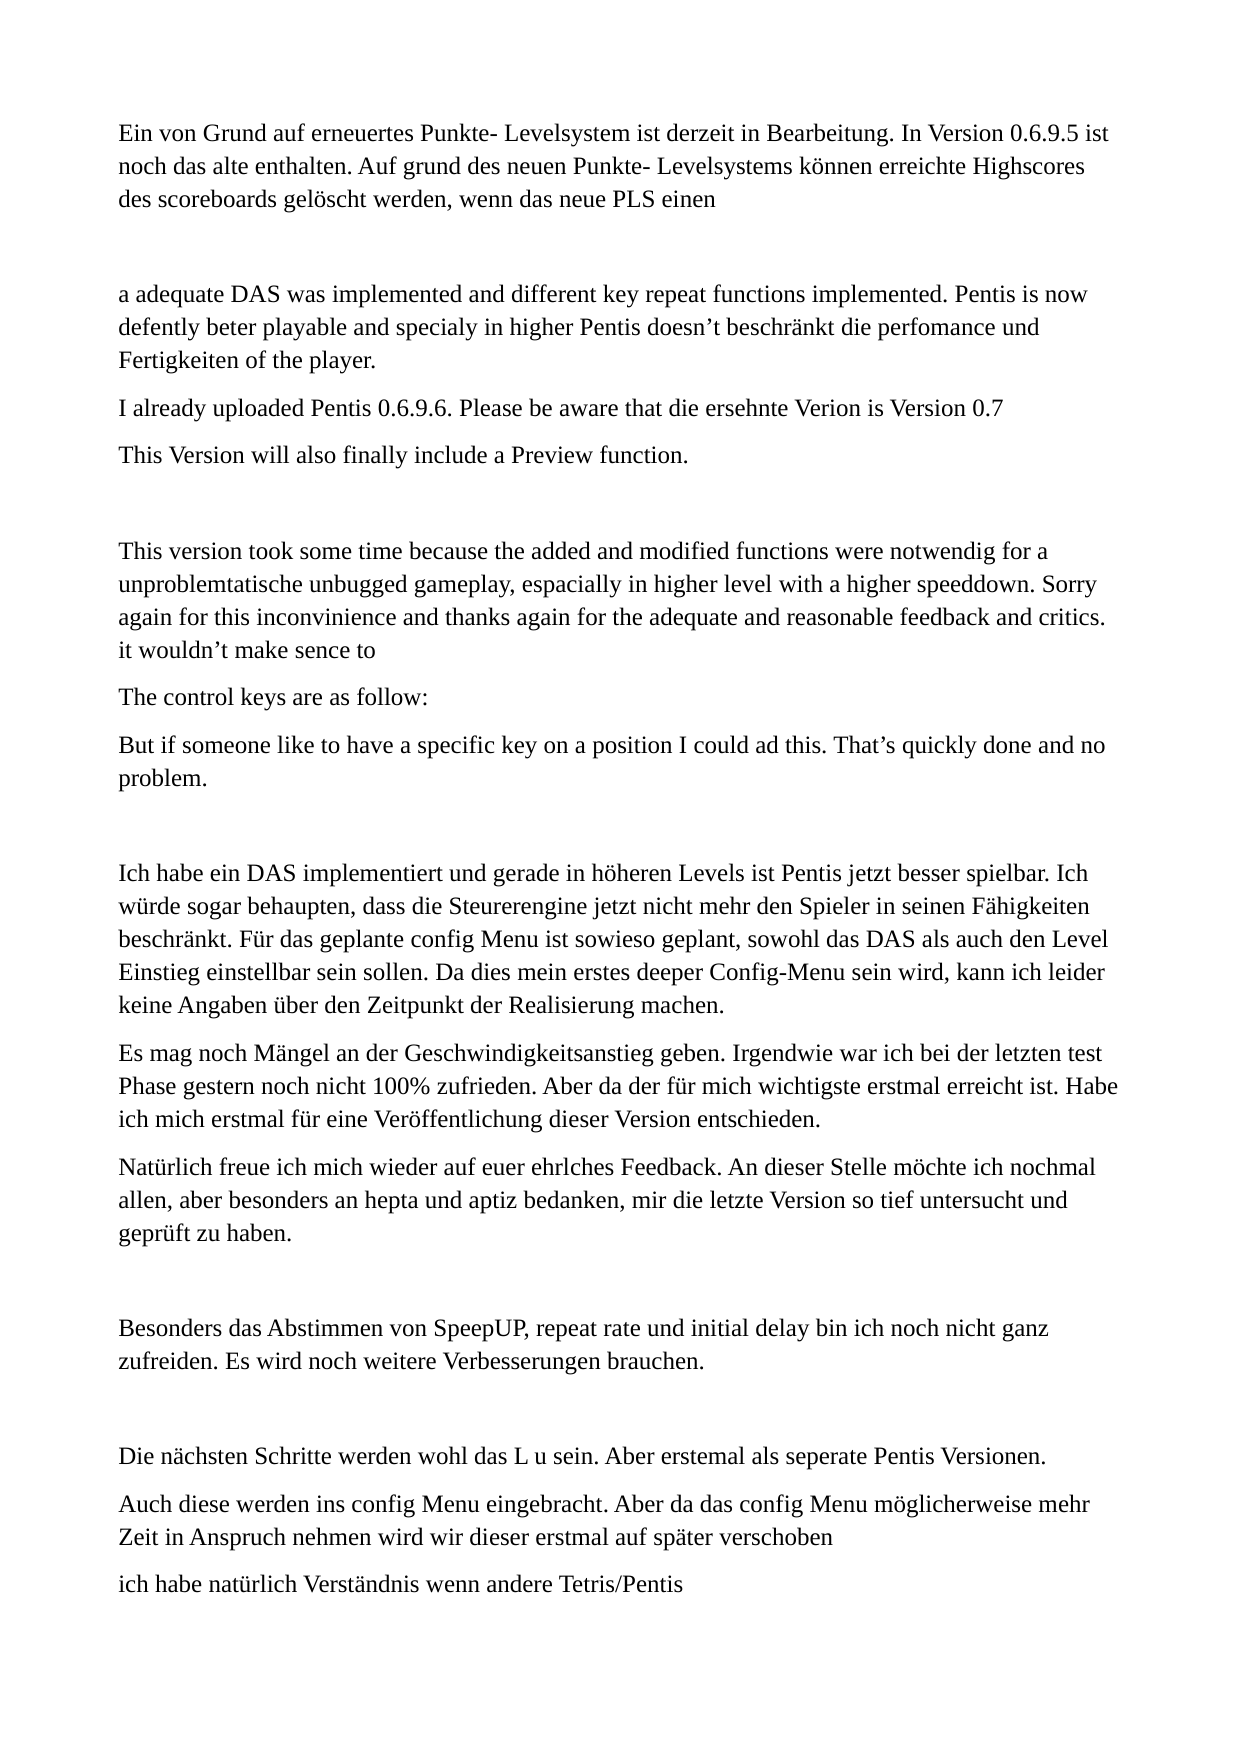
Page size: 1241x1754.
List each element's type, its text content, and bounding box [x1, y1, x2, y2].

text But if someone like to have a specific key on a position I could ad this. That’s quickly done and no problem. [118, 730, 1122, 792]
text I already uploaded Pentis 0.6.9.6. Please be aware that die ersehnte Verion is Version 0.7 [118, 393, 1122, 422]
text Ein von Grund auf erneuertes Punkte- Levelsystem ist derzeit in Bearbeitung. In Version 0.6.9.5 ist noch das alte enthalten. Auf grund des neuen Punkte- Levelsystems können erreichte Highscores des scoreboards gelöscht werden, wenn das neue PLS einen [118, 118, 1122, 213]
text a adequate DAS was implemented and different key repeat functions implemented. Pentis is now defently beter playable and specialy in higher Pentis doesn’t beschränkt die perfomance und Fertigkeiten of the player. [118, 279, 1122, 374]
text This Version will also finally include a Preview function. [118, 441, 1122, 469]
text Es mag noch Mängel an der Geschwindigkeitsanstieg geben. Irgendwie war ich bei der letzten test Phase gestern noch nicht 100% zufrieden. Aber da der für mich wichtigste erstmal erreicht ist. Habe ich mich erstmal für eine Veröffentlichung dieser Version entschieden. [118, 1038, 1122, 1133]
text Ich habe ein DAS implementiert und gerade in höheren Levels ist Pentis jetzt besser spielbar. Ich würde sogar behaupten, dass die Steurerengine jetzt nicht mehr den Spieler in seinen Fähigkeiten beschränkt. Für das geplante config Menu ist sowieso geplant, sowohl das DAS als auch den Level Einstieg einstellbar sein sollen. Da dies mein erstes deeper Config-Menu sein wird, kann ich leider keine Angaben über den Zeitpunkt der Realisierung machen. [118, 858, 1122, 1019]
text Besonders das Abstimmen von SpeepUP, repeat rate und initial delay bin ich noch nicht ganz zufreiden. Es wird noch weitere Verbesserungen brauchen. [118, 1313, 1122, 1375]
text ich habe natürlich Verständnis wenn andere Tetris/Pentis [118, 1569, 1122, 1598]
text Die nächsten Schritte werden wohl das L u sein. Aber erstemal als seperate Pentis Versionen. [118, 1441, 1122, 1470]
text The control keys are as follow: [118, 682, 1122, 711]
text Natürlich freue ich mich wieder auf euer ehrlches Feedback. An dieser Stelle möchte ich nochmal allen, aber besonders an hepta und aptiz bedanken, mir die letzte Version so tief untersucht und geprüft zu haben. [118, 1152, 1122, 1246]
text This version took some time because the added and modified functions were notwendig for a unproblemtatische unbugged gameplay, espacially in higher level with a higher speeddown. Sorry again for this inconvinience and thanks again for the adequate and reasonable feedback and critics. it wouldn’t make sence to [118, 536, 1122, 664]
text Auch diese werden ins config Menu eingebracht. Aber da das config Menu möglicherweise mehr Zeit in Anspruch nehmen wird wir dieser erstmal auf später verschoben [118, 1489, 1122, 1551]
